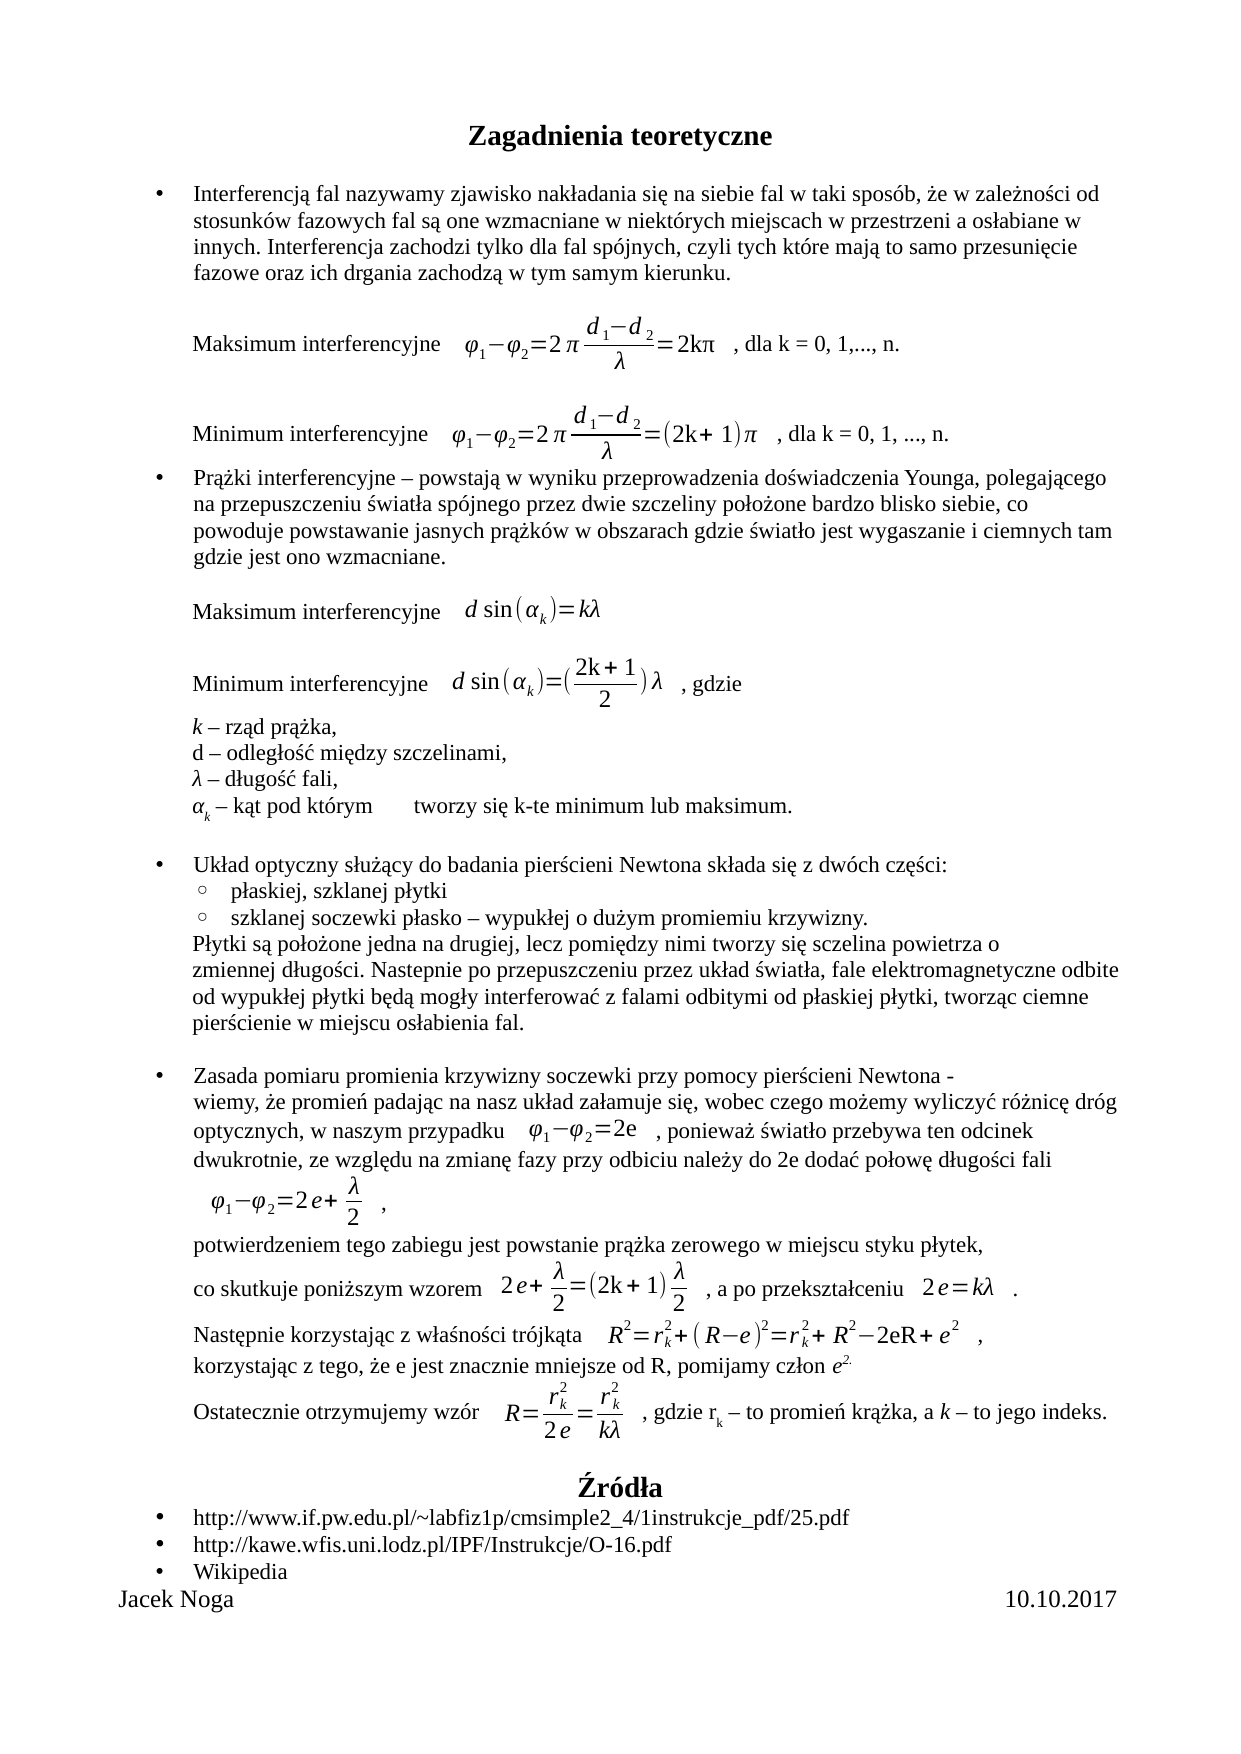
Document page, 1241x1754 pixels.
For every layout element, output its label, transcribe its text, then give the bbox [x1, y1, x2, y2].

list Zasada pomiaru promienia krzywizny soczewki przy pomocy pierścieni Newtona - [156, 1062, 1122, 1088]
text Minimum interferencyjne , gdzie [118, 654, 1122, 713]
list Następnie korzystając z właśności trójkąta , [156, 1317, 1122, 1352]
list Interferencją fal nazywamy zjawisko nakładania się na siebie fal w taki sposób, że w zależności od stosunków fazowych fal są one wzmacniane w niektórych miejscach w przestrzeni a osłabiane w innych. Interferencja zachodzi tylko dla fal spójnych, czyli tych które mają to samo przesunięcie fazowe oraz ich drgania zachodzą w tym samym kierunku. [156, 180, 1122, 286]
text Płytki są położone jedna na drugiej, lecz pomiędzy nimi tworzy się sczelina powietrza o zmiennej długości. Nastepnie po przepuszczeniu przez układ światła, fale elektromagnetyczne odbite od wypukłej płytki będą mogły interferować z falami odbitymi od płaskiej płytki, tworząc ciemne pierścienie w miejscu osłabienia fal. [118, 930, 1122, 1036]
text Maksimum interferencyjne [118, 596, 1122, 627]
list korzystając z tego, że e jest znacznie mniejsze od R, pomijamy człon e2. [156, 1352, 1122, 1378]
text Maksimum interferencyjne , dla k = 0, 1,..., n. [118, 312, 1122, 375]
text d – odległość między szczelinami, [118, 739, 1122, 766]
text λ – długość fali, [118, 766, 1122, 792]
text k – rząd prążka, [118, 713, 1122, 739]
list potwierdzeniem tego zabiegu jest powstanie prążka zerowego w miejscu styku płytek, [156, 1231, 1122, 1258]
list co skutkuje poniższym wzorem, a po przekształceniu. [156, 1258, 1122, 1317]
text Minimum interferencyjne , dla k = 0, 1, ..., n. [118, 401, 1122, 464]
list szklanej soczewki płasko – wypukłej o dużym promiemiu krzywizny. [193, 904, 1122, 930]
text αk – kąt pod którym tworzy się k-te minimum lub maksimum. [118, 792, 1122, 825]
list Prążki interferencyjne – powstają w wyniku przeprowadzenia doświadczenia Younga, polegającego na przepuszczeniu światła spójnego przez dwie szczeliny położone bardzo blisko siebie, co powoduje powstawanie jasnych prążków w obszarach gdzie światło jest wygaszanie i ciemnych tam gdzie jest ono wzmacniane. [156, 464, 1122, 569]
list http://kawe.wfis.uni.lodz.pl/IPF/Instrukcje/O-16.pdf [156, 1531, 1122, 1558]
list Układ optyczny służący do badania pierścieni Newtona składa się z dwóch części: [156, 851, 1122, 877]
list Ostatecznie otrzymujemy wzór , gdzie rk – to promień krążka, a k – to jego indeks. [156, 1378, 1122, 1444]
list płaskiej, szklanej płytki [193, 877, 1122, 904]
text Źródła [118, 1471, 1122, 1504]
list Wikipedia [156, 1558, 1122, 1584]
list http://www.if.pw.edu.pl/~labfiz1p/cmsimple2_4/1instrukcje_pdf/25.pdf [156, 1504, 1122, 1531]
list wiemy, że promień padając na nasz układ załamuje się, wobec czego możemy wyliczyć różnicę dróg optycznych, w naszym przypadku , ponieważ światło przebywa ten odcinek dwukrotnie, ze względu na zmianę fazy przy odbiciu należy do 2e dodać połowę długości fali , [156, 1088, 1122, 1231]
text Zagadnienia teoretyczne [118, 118, 1122, 152]
text Jacek Noga 10.10.2017 [118, 1584, 1122, 1613]
